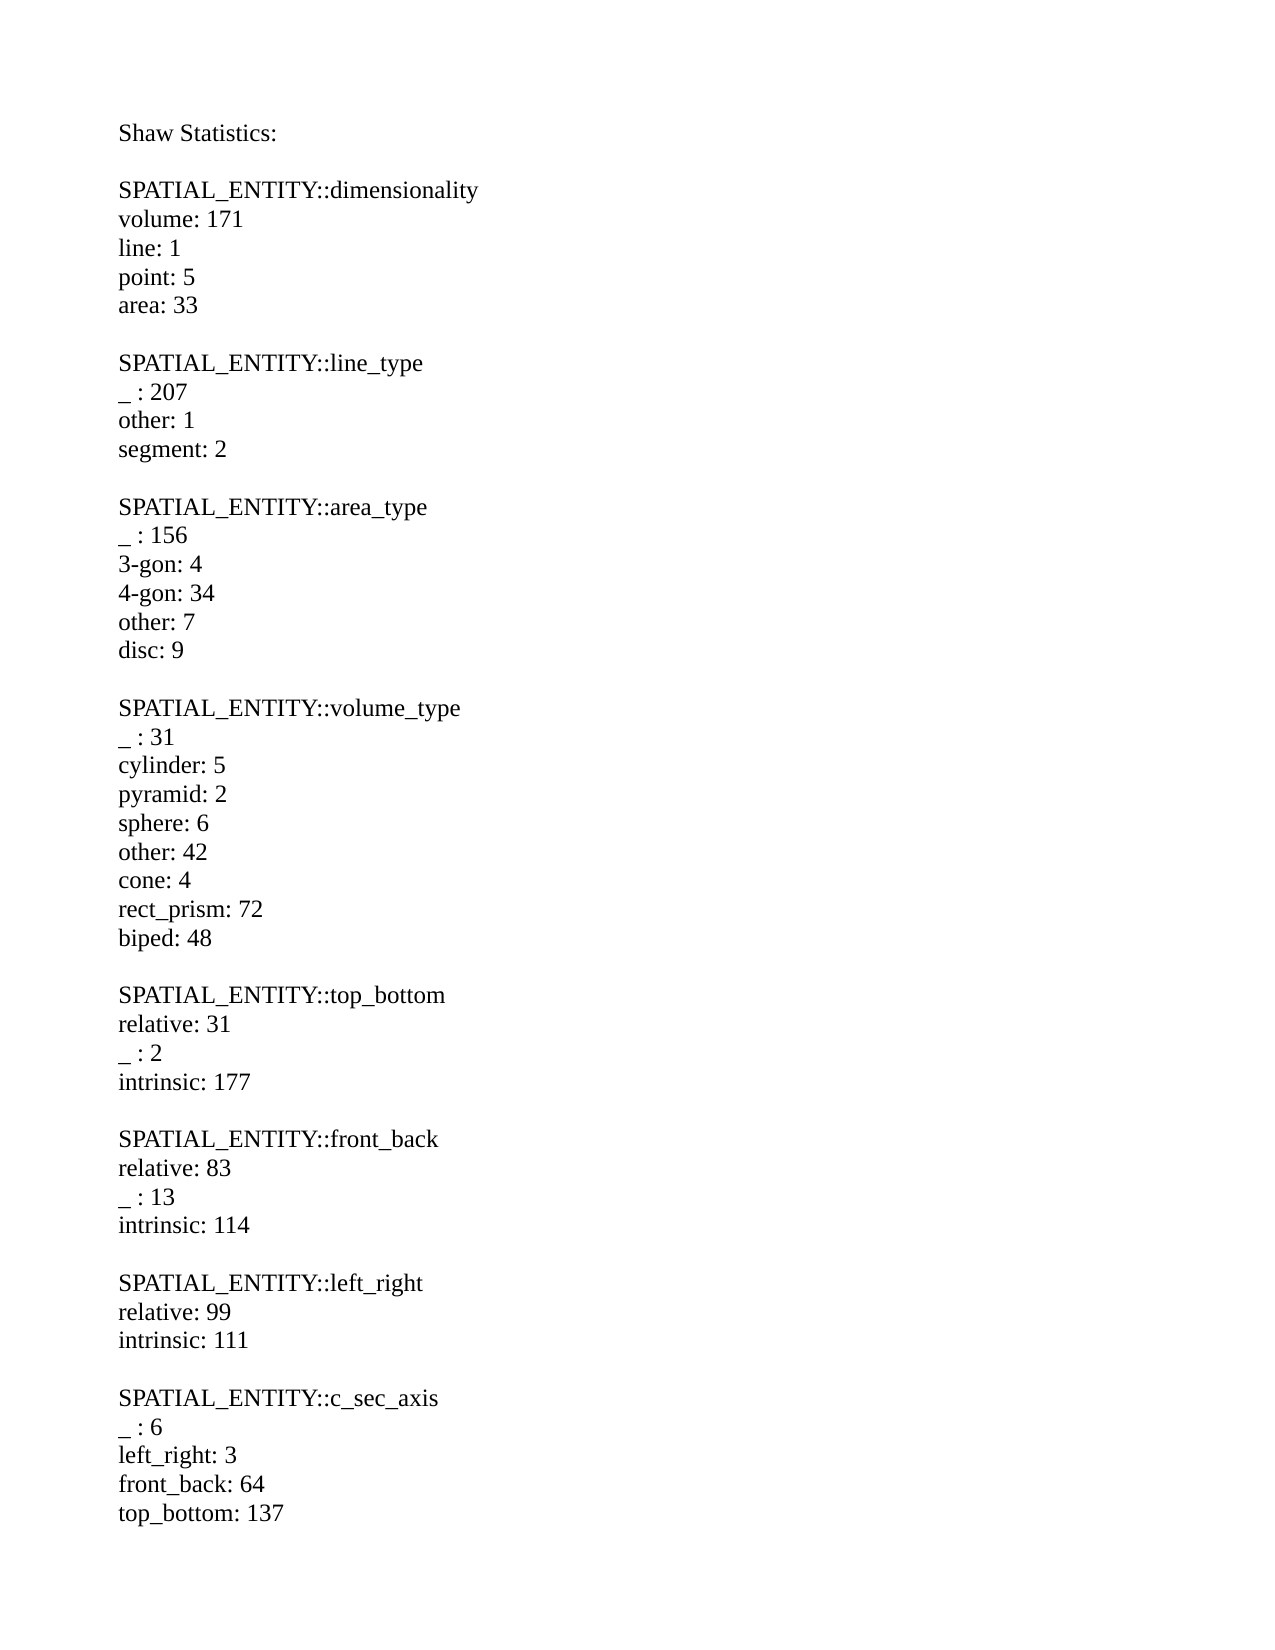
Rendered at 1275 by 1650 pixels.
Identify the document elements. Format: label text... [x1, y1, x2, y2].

text segment: 2 [118, 434, 1157, 463]
text 3-gon: 4 [118, 549, 1157, 578]
text _ : 2 [118, 1038, 1157, 1067]
text SPATIAL_ENTITY::line_type [118, 348, 1157, 377]
text _ : 6 [118, 1412, 1157, 1441]
text other: 1 [118, 406, 1157, 434]
text rect_prism: 72 [118, 894, 1157, 923]
text other: 7 [118, 607, 1157, 636]
text front_back: 64 [118, 1469, 1157, 1498]
text left_right: 3 [118, 1441, 1157, 1469]
text SPATIAL_ENTITY::volume_type [118, 693, 1157, 722]
text SPATIAL_ENTITY::front_back [118, 1124, 1157, 1153]
text cylinder: 5 [118, 751, 1157, 779]
text _ : 31 [118, 722, 1157, 751]
text _ : 13 [118, 1182, 1157, 1211]
text other: 42 [118, 837, 1157, 866]
text SPATIAL_ENTITY::left_right [118, 1268, 1157, 1297]
text relative: 31 [118, 1009, 1157, 1038]
text Shaw Statistics: [118, 118, 1157, 147]
text intrinsic: 114 [118, 1211, 1157, 1239]
text pyramid: 2 [118, 779, 1157, 808]
text _ : 156 [118, 521, 1157, 549]
text line: 1 [118, 233, 1157, 262]
text relative: 83 [118, 1153, 1157, 1182]
text SPATIAL_ENTITY::dimensionality [118, 176, 1157, 204]
text intrinsic: 177 [118, 1067, 1157, 1096]
text SPATIAL_ENTITY::top_bottom [118, 981, 1157, 1009]
text top_bottom: 137 [118, 1498, 1157, 1527]
text relative: 99 [118, 1297, 1157, 1326]
text SPATIAL_ENTITY::c_sec_axis [118, 1383, 1157, 1412]
text volume: 171 [118, 204, 1157, 233]
text biped: 48 [118, 923, 1157, 952]
text SPATIAL_ENTITY::area_type [118, 492, 1157, 521]
text disc: 9 [118, 636, 1157, 664]
text 4-gon: 34 [118, 578, 1157, 607]
text sphere: 6 [118, 808, 1157, 837]
text intrinsic: 111 [118, 1326, 1157, 1354]
text point: 5 [118, 262, 1157, 291]
text area: 33 [118, 291, 1157, 319]
text cone: 4 [118, 866, 1157, 894]
text _ : 207 [118, 377, 1157, 406]
